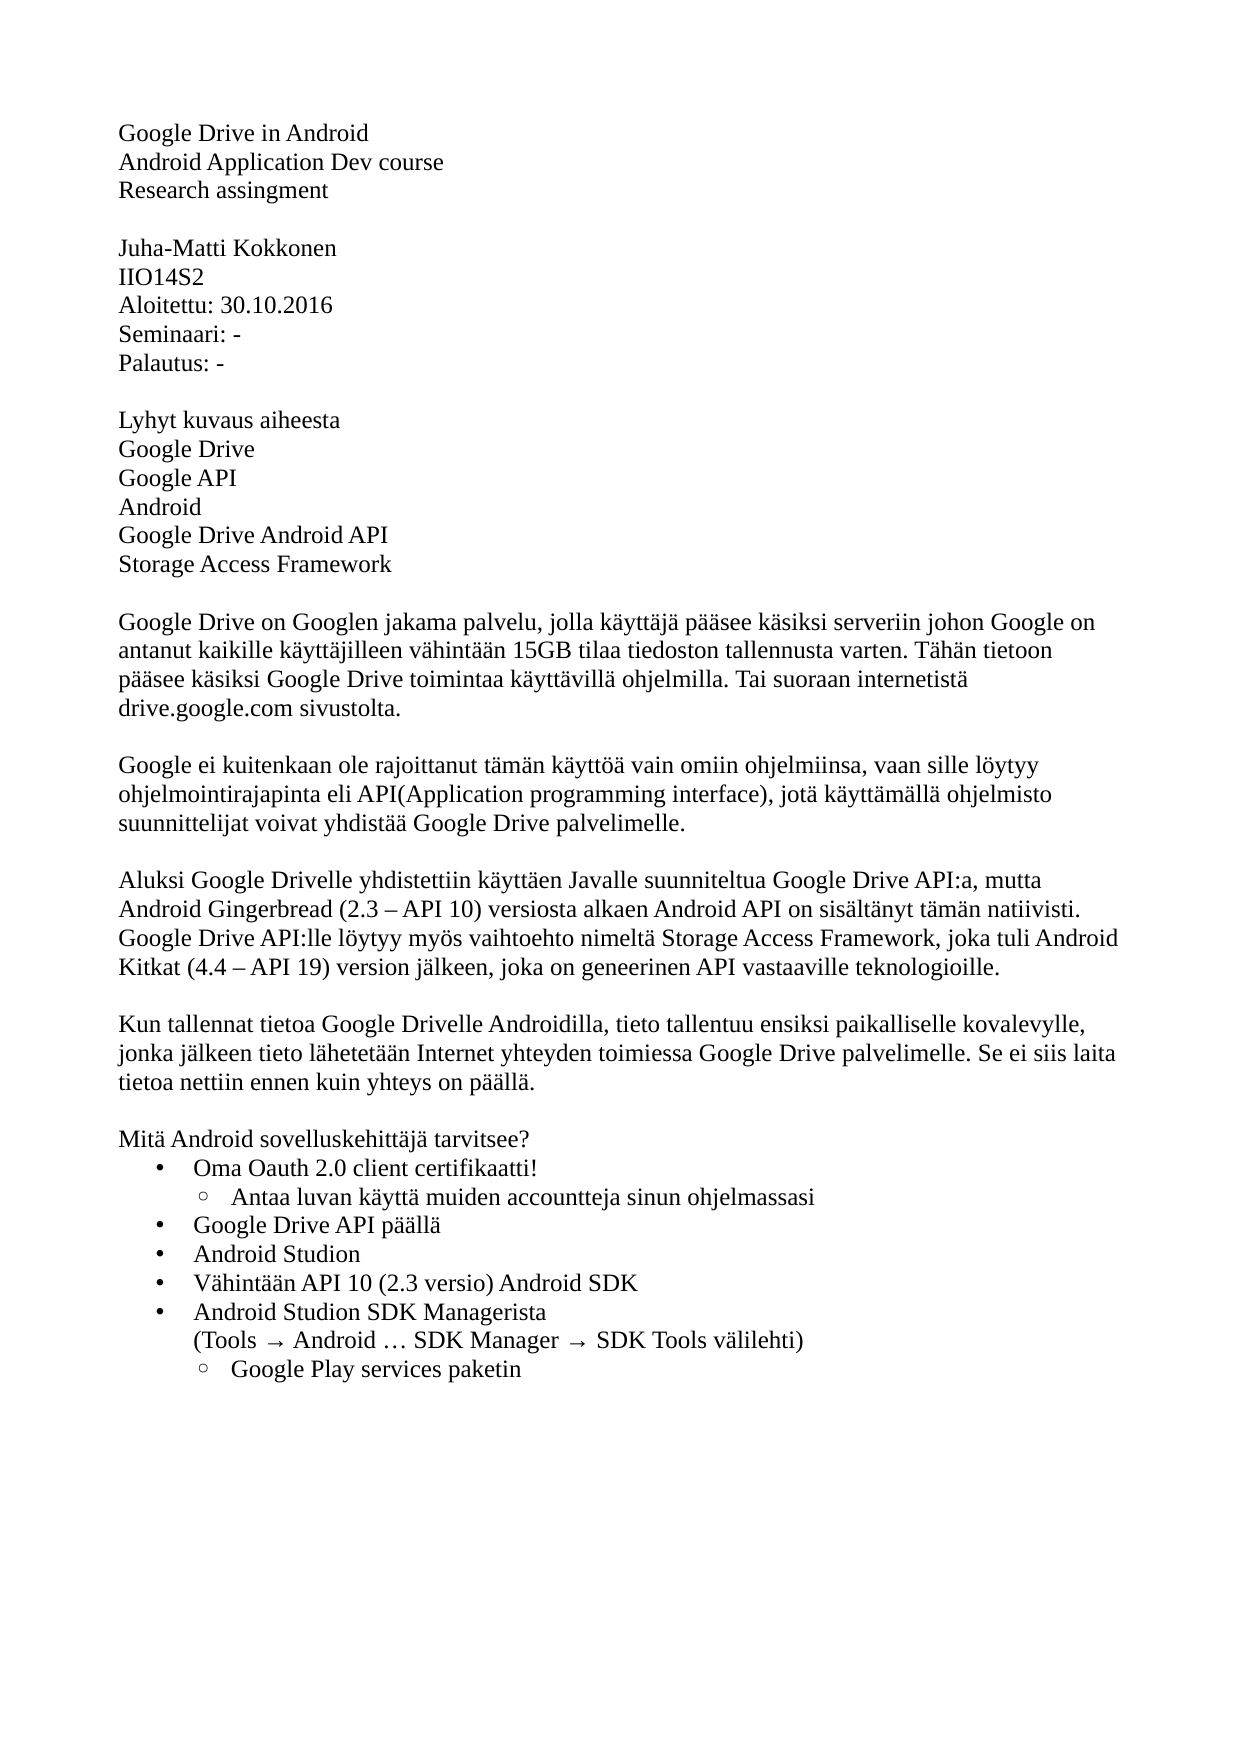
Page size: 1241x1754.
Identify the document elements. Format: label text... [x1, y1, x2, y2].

text Kun tallennat tietoa Google Drivelle Androidilla, tieto tallentuu ensiksi paikalliselle kovalevylle, jonka jälkeen tieto lähetetään Internet yhteyden toimiessa Google Drive palvelimelle. Se ei siis laita tietoa nettiin ennen kuin yhteys on päällä. [118, 1009, 1122, 1096]
text Mitä Android sovelluskehittäjä tarvitsee? [118, 1124, 1122, 1153]
text Aloitettu: 30.10.2016 [118, 291, 1122, 319]
text Aluksi Google Drivelle yhdistettiin käyttäen Javalle suunniteltua Google Drive API:a, mutta Android Gingerbread (2.3 – API 10) versiosta alkaen Android API on sisältänyt tämän natiivisti. Google Drive API:lle löytyy myös vaihtoehto nimeltä Storage Access Framework, joka tuli Android Kitkat (4.4 – API 19) version jälkeen, joka on geneerinen API vastaaville teknologioille. [118, 866, 1122, 981]
text Google API [118, 463, 1122, 492]
list Vähintään API 10 (2.3 versio) Android SDK [156, 1268, 1122, 1297]
text Research assingment [118, 176, 1122, 204]
text Storage Access Framework [118, 549, 1122, 578]
text Android Application Dev course [118, 147, 1122, 176]
text Seminaari: - [118, 319, 1122, 348]
list Android Studion [156, 1239, 1122, 1268]
text Google Drive in Android [118, 118, 1122, 147]
text Google Drive Android API [118, 521, 1122, 549]
list Google Play services paketin [193, 1354, 1122, 1383]
text Android [118, 492, 1122, 521]
list Android Studion SDK Managerista (Tools → Android … SDK Manager → SDK Tools välilehti) [156, 1297, 1122, 1354]
text Palautus: - [118, 348, 1122, 377]
text Juha-Matti Kokkonen [118, 233, 1122, 262]
text Google ei kuitenkaan ole rajoittanut tämän käyttöä vain omiin ohjelmiinsa, vaan sille löytyy ohjelmointirajapinta eli API(Application programming interface), jotä käyttämällä ohjelmisto suunnittelijat voivat yhdistää Google Drive palvelimelle. [118, 751, 1122, 837]
text IIO14S2 [118, 262, 1122, 291]
list Oma Oauth 2.0 client certifikaatti! [156, 1153, 1122, 1182]
text Google Drive on Googlen jakama palvelu, jolla käyttäjä pääsee käsiksi serveriin johon Google on antanut kaikille käyttäjilleen vähintään 15GB tilaa tiedoston tallennusta varten. Tähän tietoon pääsee käsiksi Google Drive toimintaa käyttävillä ohjelmilla. Tai suoraan internetistä drive.google.com sivustolta. [118, 607, 1122, 722]
list Google Drive API päällä [156, 1211, 1122, 1239]
list Antaa luvan käyttä muiden accountteja sinun ohjelmassasi [193, 1182, 1122, 1211]
text Google Drive [118, 434, 1122, 463]
text Lyhyt kuvaus aiheesta [118, 406, 1122, 434]
